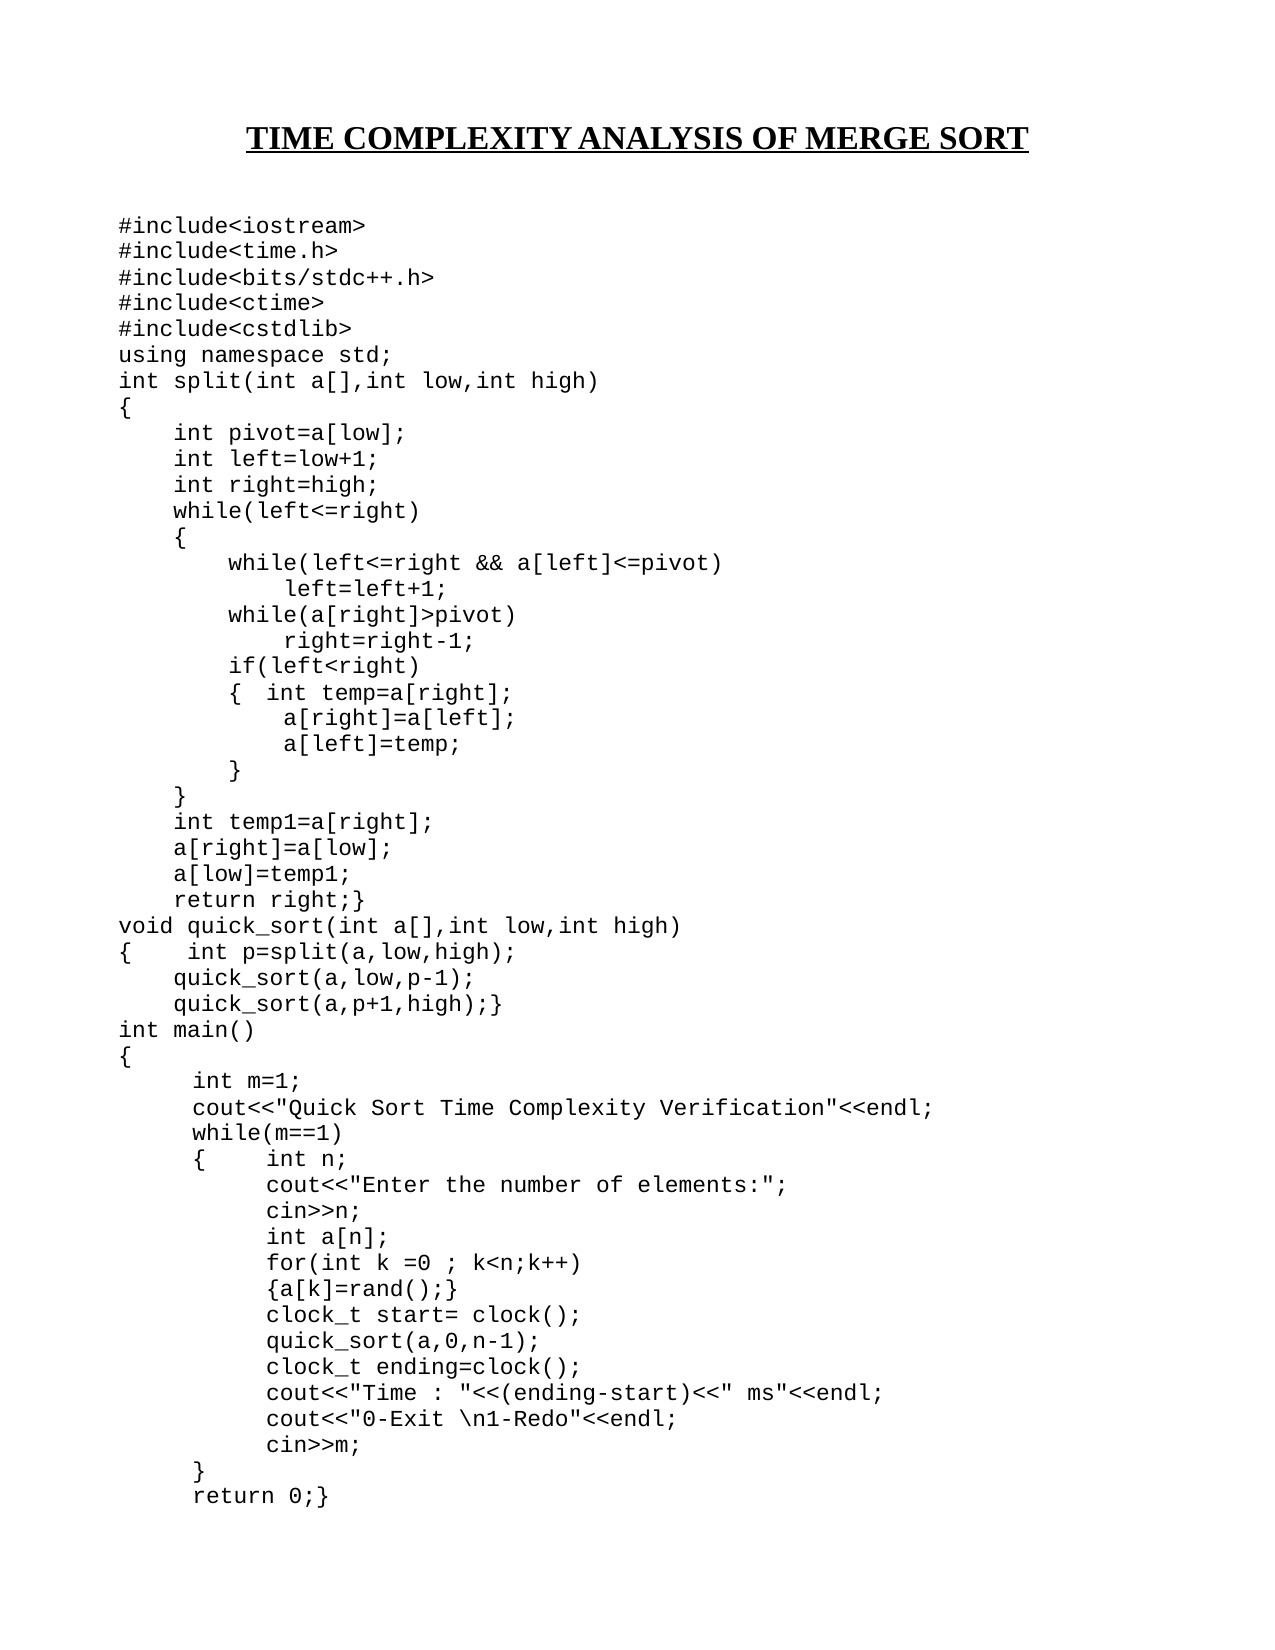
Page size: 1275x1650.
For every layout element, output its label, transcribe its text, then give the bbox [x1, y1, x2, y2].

text TIME COMPLEXITY ANALYSIS OF MERGE SORT [118, 118, 1157, 156]
text using namespace std; [118, 344, 1157, 369]
text } [118, 1459, 1157, 1485]
text int m=1; [118, 1070, 1157, 1096]
text cout<<"Time : "<<(ending-start)<<" ms"<<endl; [118, 1381, 1157, 1407]
text a[right]=a[low]; [118, 836, 1157, 862]
text cin>>m; [118, 1433, 1157, 1459]
text a[low]=temp1; [118, 862, 1157, 888]
text { [118, 396, 1157, 421]
text #include<time.h> [118, 240, 1157, 266]
text { [118, 1044, 1157, 1070]
text int main() [118, 1018, 1157, 1044]
text } [118, 784, 1157, 811]
text if(left<right) [118, 655, 1157, 681]
text int split(int a[],int low,int high) [118, 369, 1157, 396]
text {a[k]=rand();} [118, 1277, 1157, 1303]
text for(int k =0 ; k<n;k++) [118, 1251, 1157, 1277]
text #include<iostream> [118, 214, 1157, 240]
text clock_t start= clock(); [118, 1303, 1157, 1329]
text quick_sort(a,0,n-1); [118, 1329, 1157, 1355]
text #include<bits/stdc++.h> [118, 266, 1157, 292]
text quick_sort(a,low,p-1); [118, 966, 1157, 992]
text cout<<"0-Exit \n1-Redo"<<endl; [118, 1407, 1157, 1433]
text #include<cstdlib> [118, 318, 1157, 344]
text } [118, 759, 1157, 784]
text cout<<"Quick Sort Time Complexity Verification"<<endl; [118, 1096, 1157, 1122]
text while(m==1) [118, 1122, 1157, 1148]
text return right;} [118, 888, 1157, 914]
text { int p=split(a,low,high); [118, 940, 1157, 966]
text { [118, 525, 1157, 551]
text while(a[right]>pivot) [118, 603, 1157, 629]
text clock_t ending=clock(); [118, 1355, 1157, 1381]
text int pivot=a[low]; [118, 421, 1157, 447]
text while(left<=right && a[left]<=pivot) [118, 551, 1157, 577]
text cout<<"Enter the number of elements:"; [118, 1174, 1157, 1199]
text int temp1=a[right]; [118, 811, 1157, 836]
text return 0;} [118, 1485, 1157, 1511]
text while(left<=right) [118, 499, 1157, 525]
text { int temp=a[right]; [118, 681, 1157, 707]
text int a[n]; [118, 1226, 1157, 1251]
text left=left+1; [118, 577, 1157, 603]
text a[left]=temp; [118, 733, 1157, 759]
text int right=high; [118, 473, 1157, 499]
text #include<ctime> [118, 292, 1157, 318]
text quick_sort(a,p+1,high);} [118, 992, 1157, 1018]
text void quick_sort(int a[],int low,int high) [118, 914, 1157, 940]
text a[right]=a[left]; [118, 707, 1157, 733]
text right=right-1; [118, 629, 1157, 655]
text { int n; [118, 1148, 1157, 1174]
text cin>>n; [118, 1199, 1157, 1226]
text int left=low+1; [118, 447, 1157, 473]
